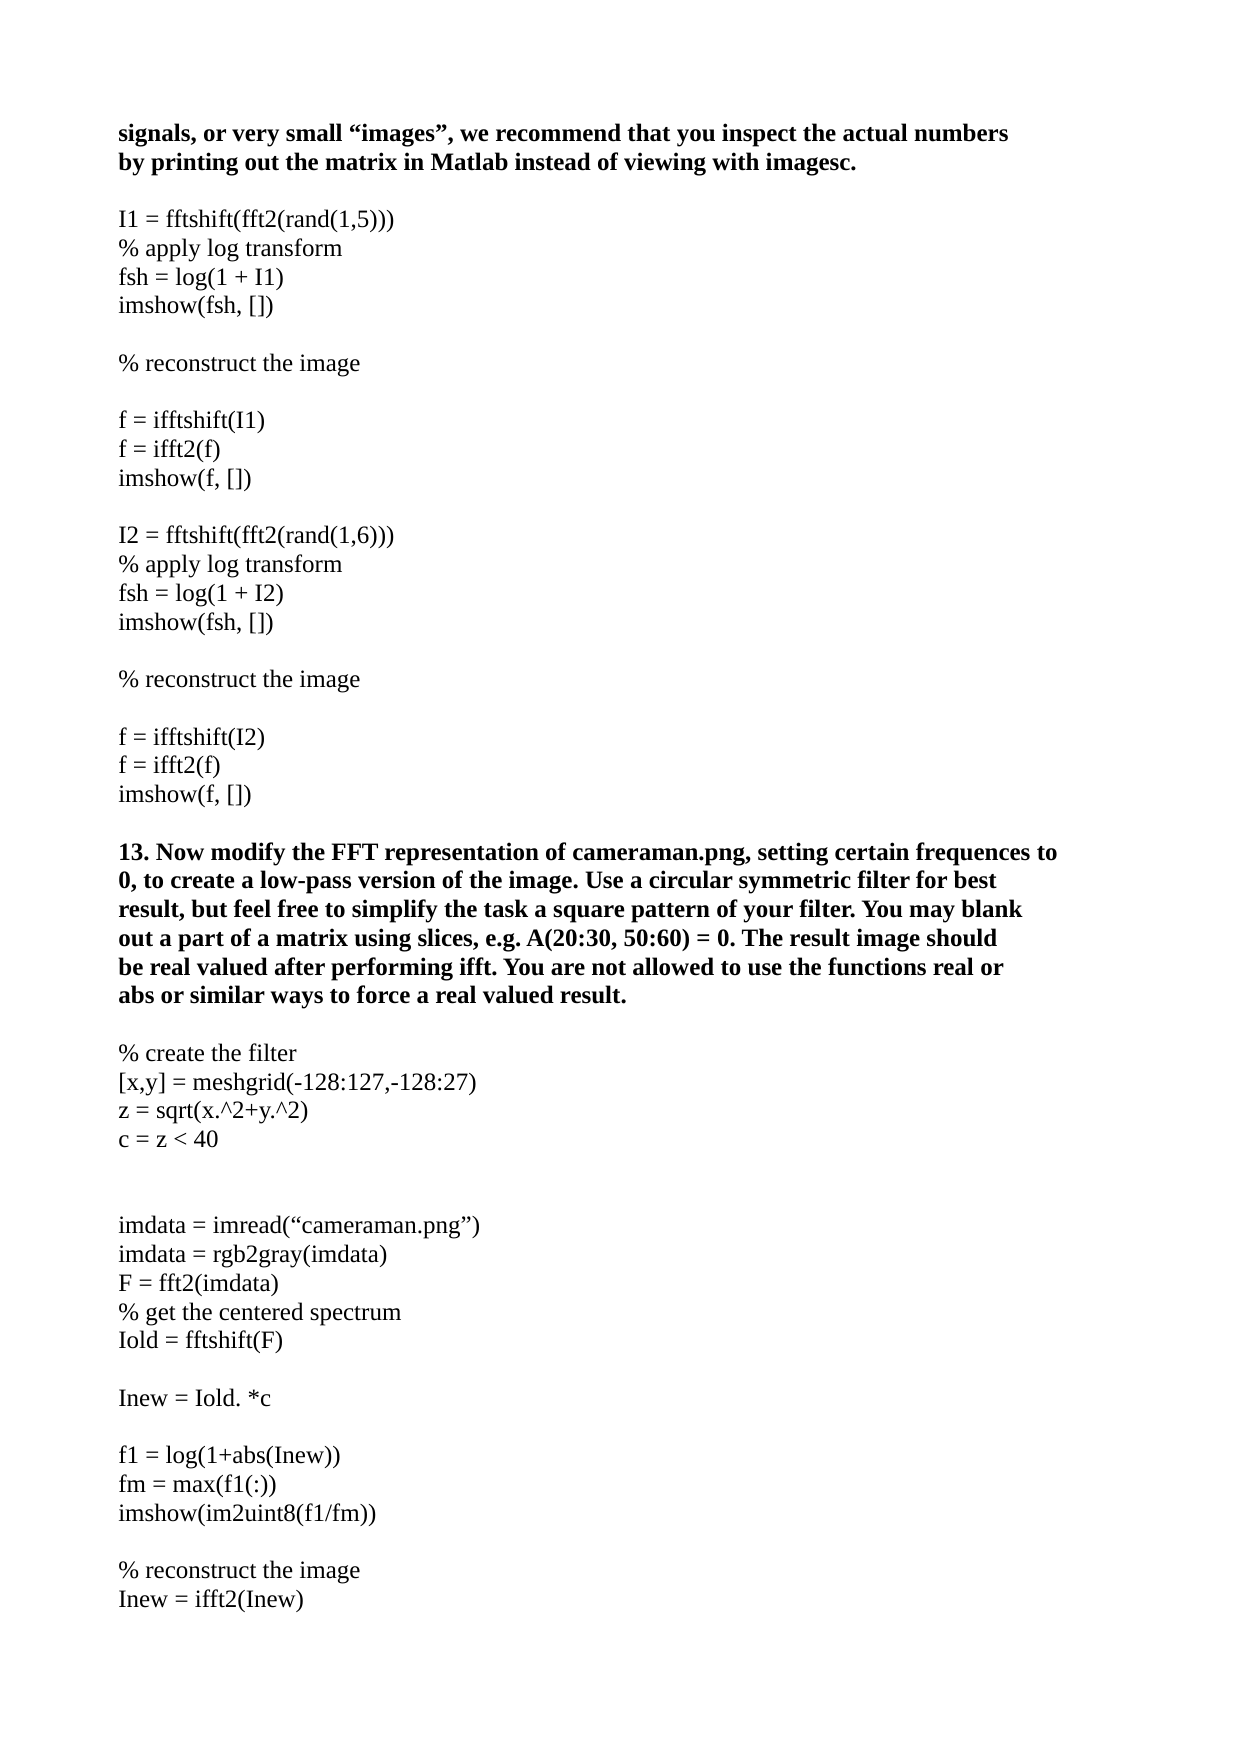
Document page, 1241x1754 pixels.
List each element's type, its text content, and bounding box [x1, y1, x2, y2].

text Iold = fftshift(F) [118, 1326, 1122, 1354]
text 13. Now modify the FFT representation of cameraman.png, setting certain frequences to [118, 837, 1122, 866]
text Inew = ifft2(Inew) [118, 1584, 1122, 1613]
text fsh = log(1 + I2) [118, 578, 1122, 607]
text fm = max(f1(:)) [118, 1469, 1122, 1498]
text 0, to create a low-pass version of the image. Use a circular symmetric filter for best [118, 866, 1122, 894]
text imshow(fsh, []) [118, 291, 1122, 319]
text imshow(im2uint8(f1/fm)) [118, 1498, 1122, 1527]
text f = ifft2(f) [118, 751, 1122, 779]
text % reconstruct the image [118, 348, 1122, 377]
text I1 = fftshift(fft2(rand(1,5))) [118, 204, 1122, 233]
text % apply log transform [118, 233, 1122, 262]
text % apply log transform [118, 549, 1122, 578]
text f1 = log(1+abs(Inew)) [118, 1441, 1122, 1469]
text f = ifftshift(I2) [118, 722, 1122, 751]
text be real valued after performing ifft. You are not allowed to use the functions real or [118, 952, 1122, 981]
text % create the filter [118, 1038, 1122, 1067]
text Inew = Iold. *c [118, 1383, 1122, 1412]
text f = ifftshift(I1) [118, 406, 1122, 434]
text result, but feel free to simplify the task a square pattern of your filter. You may blank [118, 894, 1122, 923]
text c = z < 40 [118, 1124, 1122, 1153]
text imshow(f, []) [118, 463, 1122, 492]
text out a part of a matrix using slices, e.g. A(20:30, 50:60) = 0. The result image should [118, 923, 1122, 952]
text % get the centered spectrum [118, 1297, 1122, 1326]
text imshow(fsh, []) [118, 607, 1122, 636]
text by printing out the matrix in Matlab instead of viewing with imagesc. [118, 147, 1122, 176]
text imdata = imread(“cameraman.png”) [118, 1211, 1122, 1239]
text z = sqrt(x.^2+y.^2) [118, 1096, 1122, 1124]
text imshow(f, []) [118, 779, 1122, 808]
text F = fft2(imdata) [118, 1268, 1122, 1297]
text f = ifft2(f) [118, 434, 1122, 463]
text fsh = log(1 + I1) [118, 262, 1122, 291]
text imdata = rgb2gray(imdata) [118, 1239, 1122, 1268]
text I2 = fftshift(fft2(rand(1,6))) [118, 521, 1122, 549]
text signals, or very small “images”, we recommend that you inspect the actual numbers [118, 118, 1122, 147]
text abs or similar ways to force a real valued result. [118, 981, 1122, 1009]
text % reconstruct the image [118, 1556, 1122, 1584]
text % reconstruct the image [118, 664, 1122, 693]
text [x,y] = meshgrid(-128:127,-128:27) [118, 1067, 1122, 1096]
